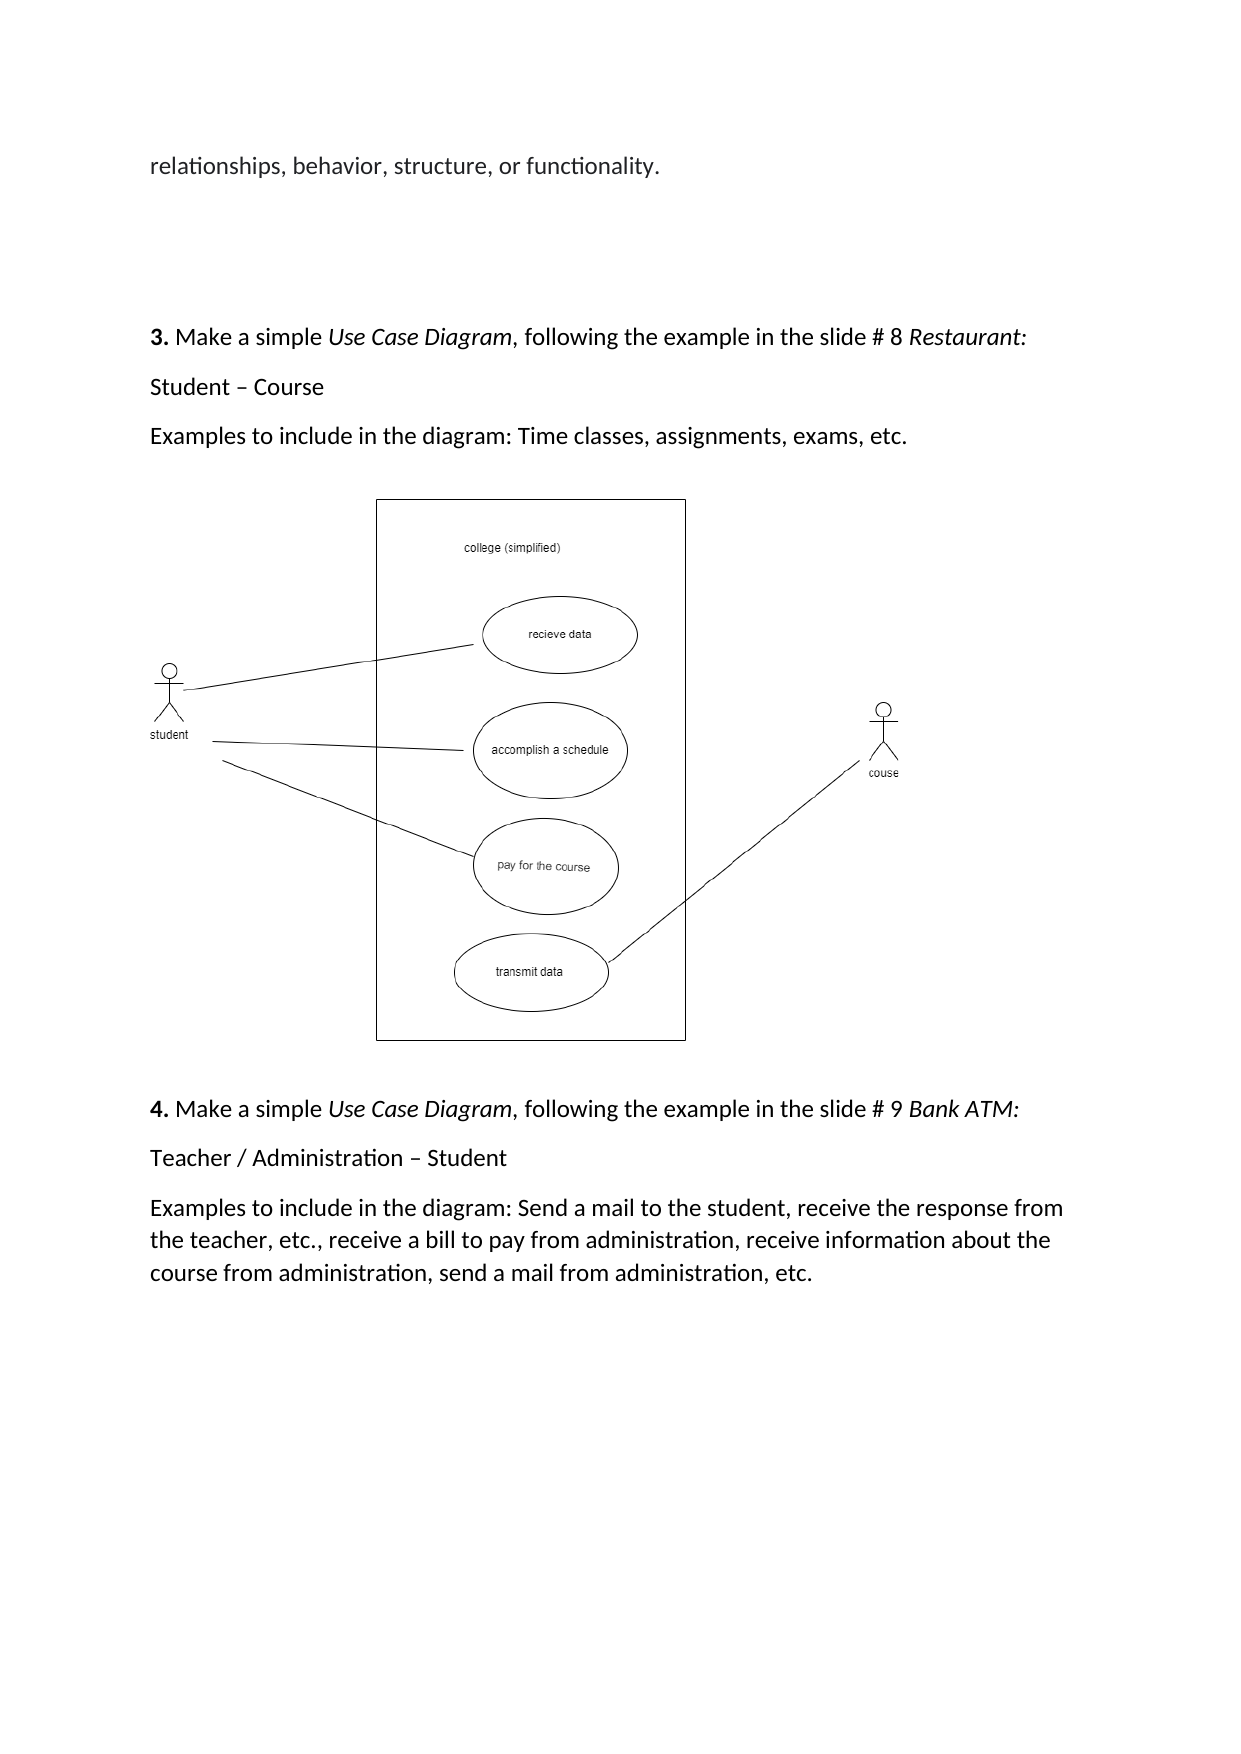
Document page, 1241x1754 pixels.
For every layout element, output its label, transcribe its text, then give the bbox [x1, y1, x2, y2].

text 3. Make a simple Use Case Diagram, following the example in the slide # 8 Restaurant: [150, 322, 1090, 352]
text Examples to include in the diagram: Time classes, assignments, exams, etc. [150, 420, 1090, 451]
text relationships, behavior, structure, or functionality. [150, 150, 1090, 303]
text 4. Make a simple Use Case Diagram, following the example in the slide # 9 Bank ATM: [150, 1093, 1090, 1124]
text Student – Course [150, 371, 1090, 401]
text Teacher / Administration – Student [150, 1142, 1090, 1173]
text Examples to include in the diagram: Send a mail to the student, receive the response from the teacher, etc., receive a bill to pay from administration, receive information about the course from administration, send a mail from administration, etc. [150, 1192, 1090, 1287]
